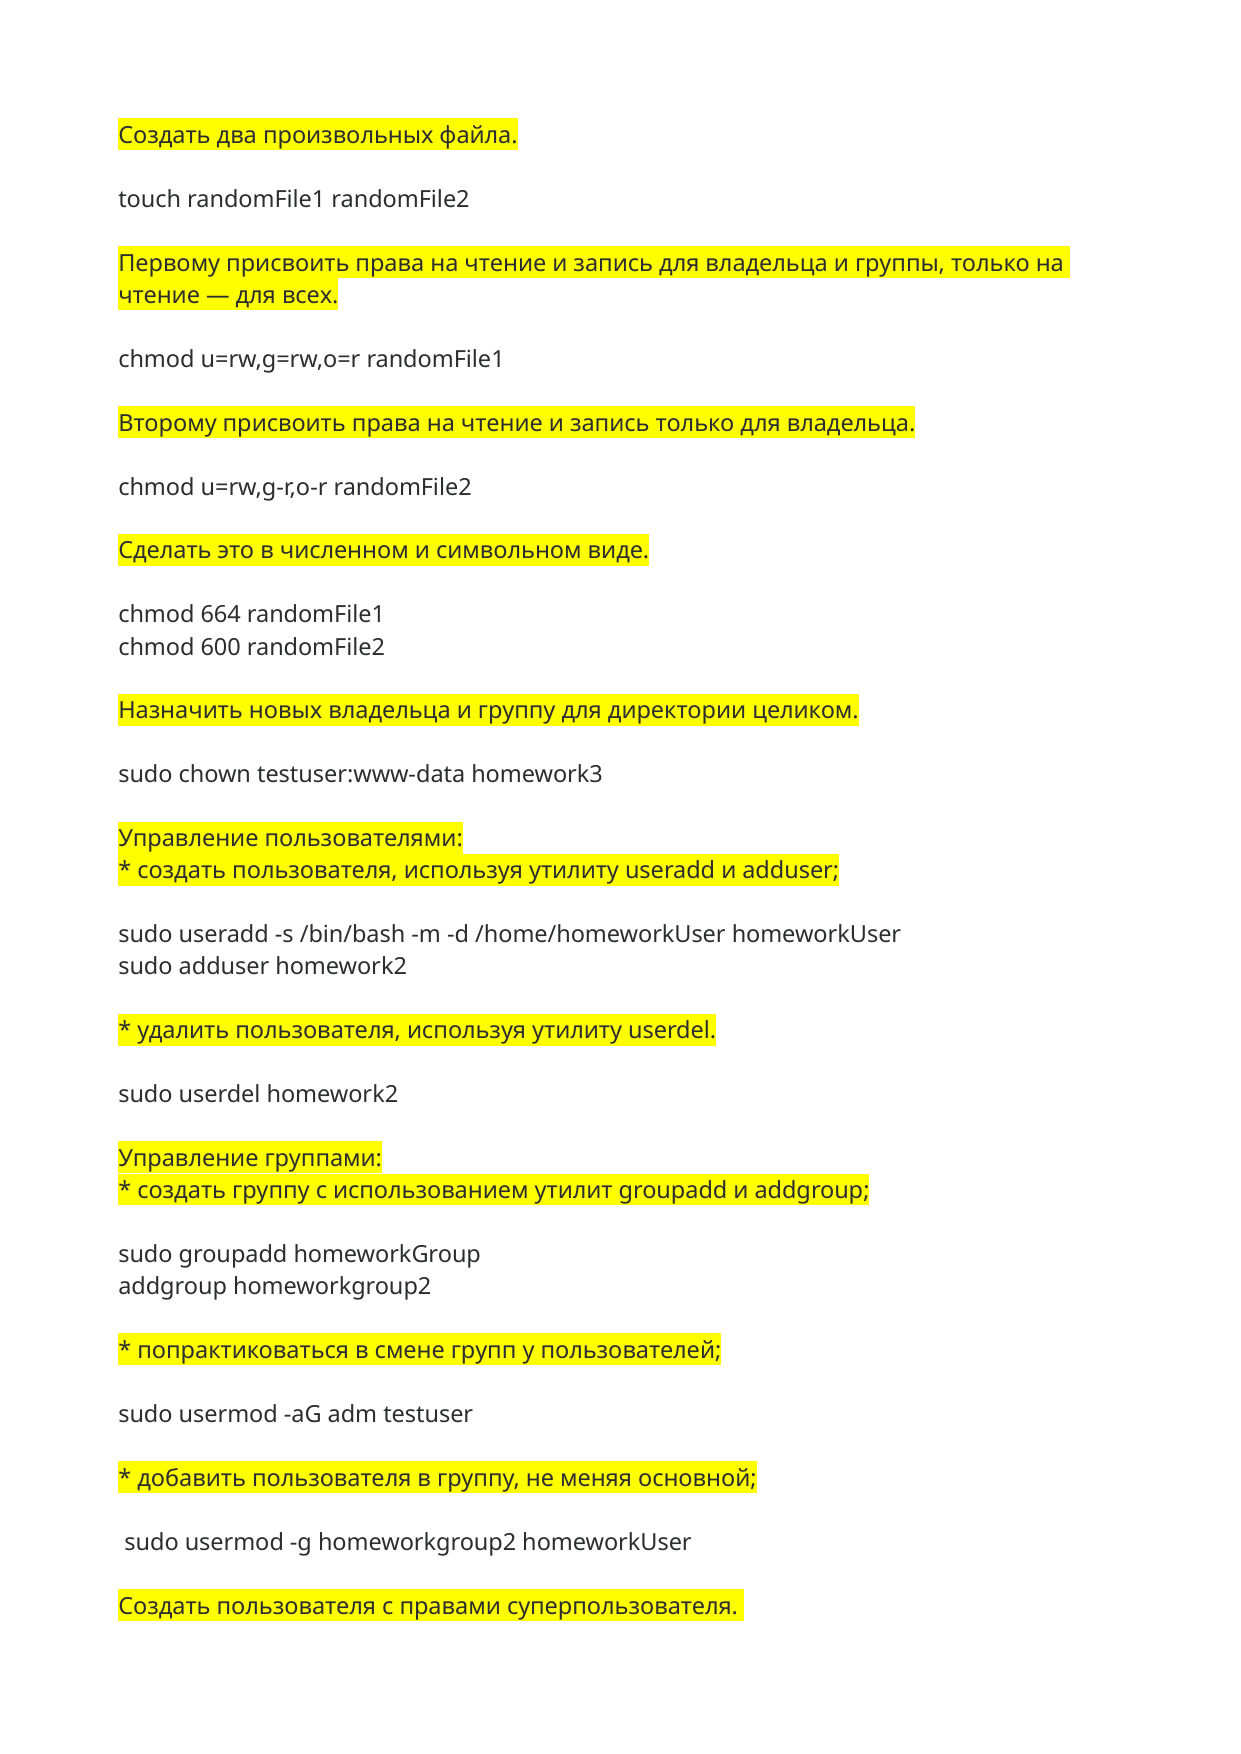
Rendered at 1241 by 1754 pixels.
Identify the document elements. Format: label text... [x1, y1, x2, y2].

text Управление пользователями: * создать пользователя, используя утилиту useradd и adduser; [118, 822, 1122, 886]
text sudo useradd -s /bin/bash -m -d /home/homeworkUser homeworkUser [118, 918, 1122, 949]
text chmod u=rw,g-r,o-r randomFile2 [118, 470, 1122, 502]
text chmod 664 randomFile1 [118, 598, 1122, 630]
text Назначить новых владельца и группу для директории целиком. [118, 694, 1122, 726]
text Создать два произвольных файла. [118, 118, 1122, 150]
text chmod 600 randomFile2 [118, 630, 1122, 662]
text Первому присвоить права на чтение и запись для владельца и группы, только на чтение — для всех. [118, 246, 1122, 310]
text Второму присвоить права на чтение и запись только для владельца. [118, 406, 1122, 438]
text Создать пользователя с правами суперпользователя. [118, 1589, 1122, 1621]
text * добавить пользователя в группу, не меняя основной; [118, 1461, 1122, 1493]
text sudo userdel homework2 [118, 1077, 1122, 1109]
text * попрактиковаться в смене групп у пользователей; [118, 1333, 1122, 1365]
text sudo groupadd homeworkGroup [118, 1237, 1122, 1269]
text touch randomFile1 randomFile2 [118, 182, 1122, 214]
text Управление группами: * создать группу с использованием утилит groupadd и addgroup; [118, 1141, 1122, 1205]
text chmod u=rw,g=rw,o=r randomFile1 [118, 342, 1122, 374]
text * удалить пользователя, используя утилиту userdel. [118, 1013, 1122, 1046]
text sudo usermod -g homeworkgroup2 homeworkUser [118, 1525, 1122, 1557]
text sudo adduser homework2 [118, 949, 1122, 982]
text Сделать это в численном и символьном виде. [118, 534, 1122, 566]
text sudo chown testuser:www-data homework3 [118, 758, 1122, 790]
text sudo usermod -aG adm testuser [118, 1397, 1122, 1429]
text addgroup homeworkgroup2 [118, 1269, 1122, 1301]
